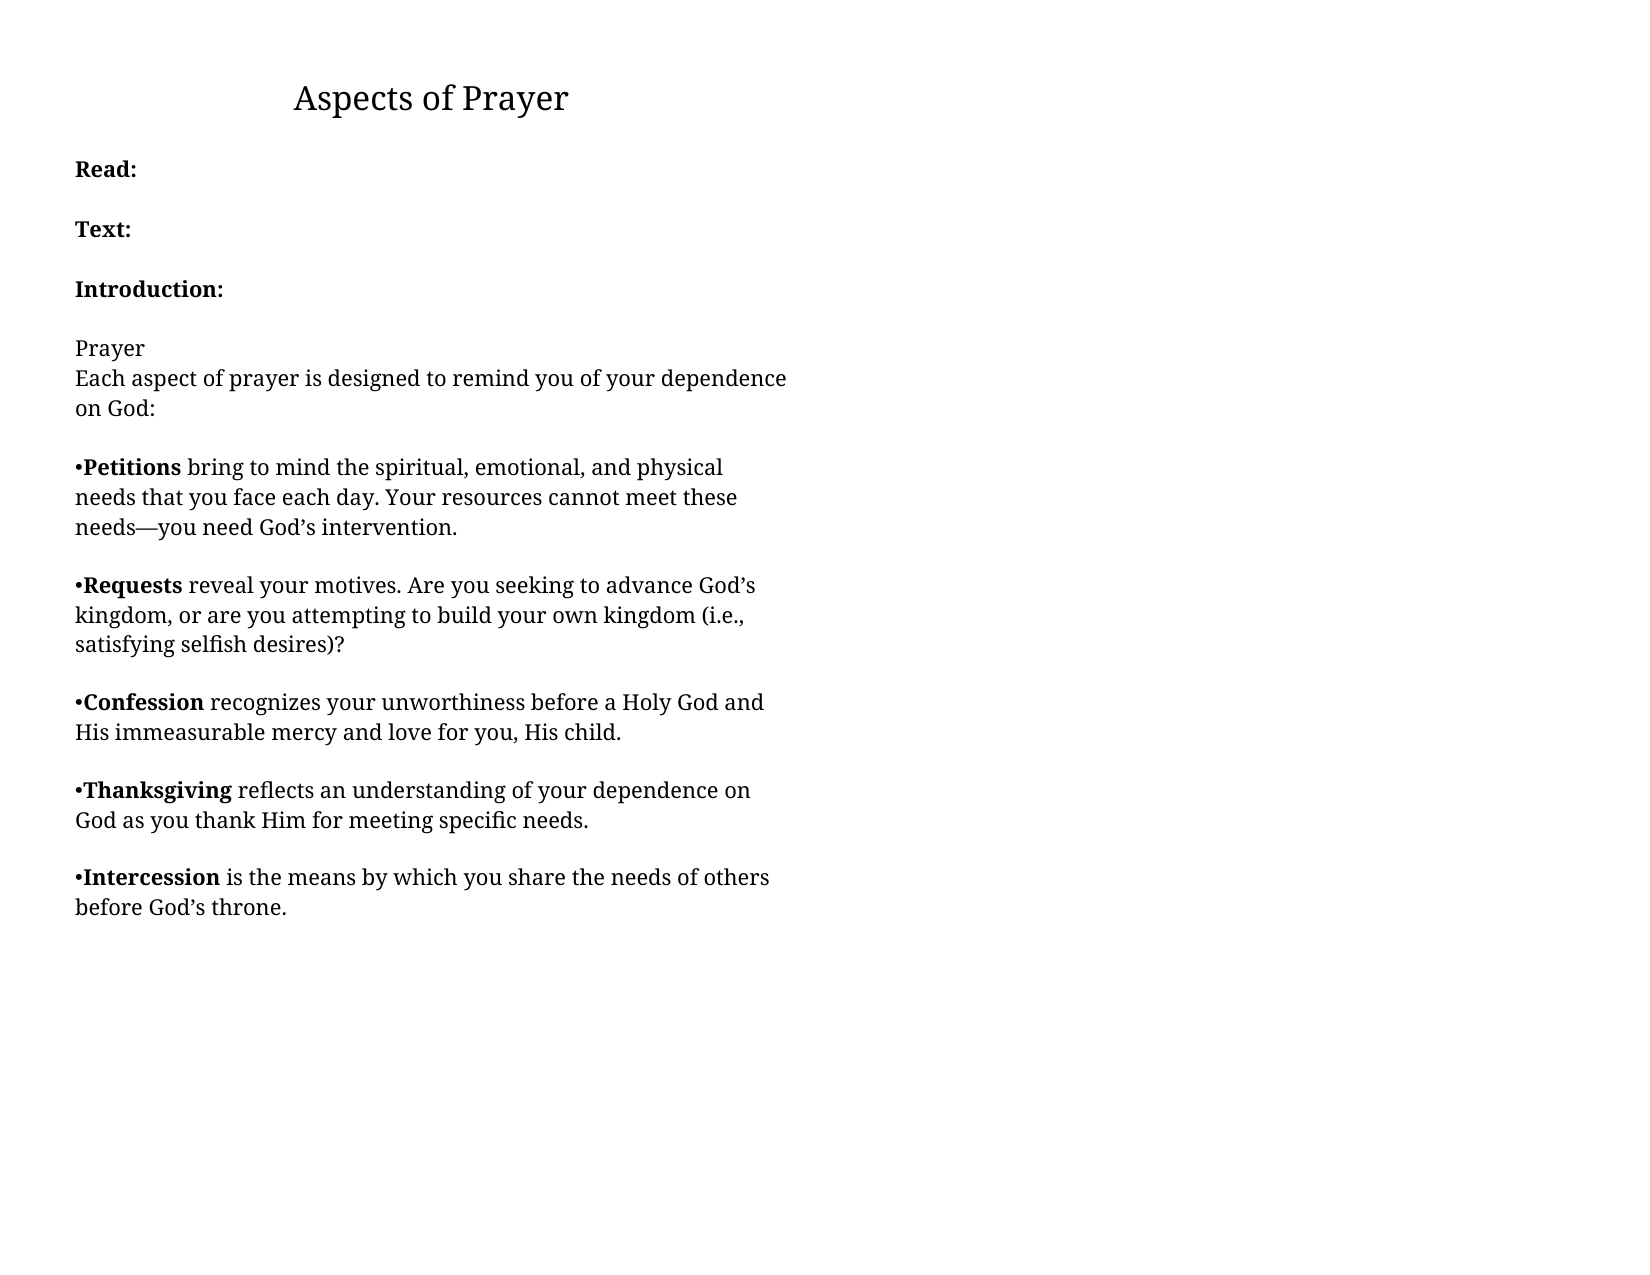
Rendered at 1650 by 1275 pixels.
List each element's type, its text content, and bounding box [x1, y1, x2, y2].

list Intercession is the means by which you share the needs of others before God’s throne. [75, 862, 787, 922]
list Confession recognizes your unworthiness before a Holy God and His immeasurable mercy and love for you, His child. [75, 687, 787, 747]
text Each aspect of prayer is designed to remind you of your dependence on God: [75, 363, 787, 423]
text Read: [75, 154, 787, 184]
subtitle Introduction: [75, 274, 787, 303]
subtitle Prayer [75, 333, 787, 363]
list Petitions bring to mind the spiritual, emotional, and physical needs that you face each day. Your resources cannot meet these needs—you need God’s intervention. [75, 452, 787, 542]
text Text: [75, 214, 787, 244]
list Thanksgiving reflects an understanding of your dependence on God as you thank Him for meeting specific needs. [75, 775, 787, 834]
text Aspects of Prayer [75, 75, 787, 120]
list Requests reveal your motives. Are you seeking to advance God’s kingdom, or are you attempting to build your own kingdom (i.e., satisfying selfish desires)? [75, 570, 787, 659]
